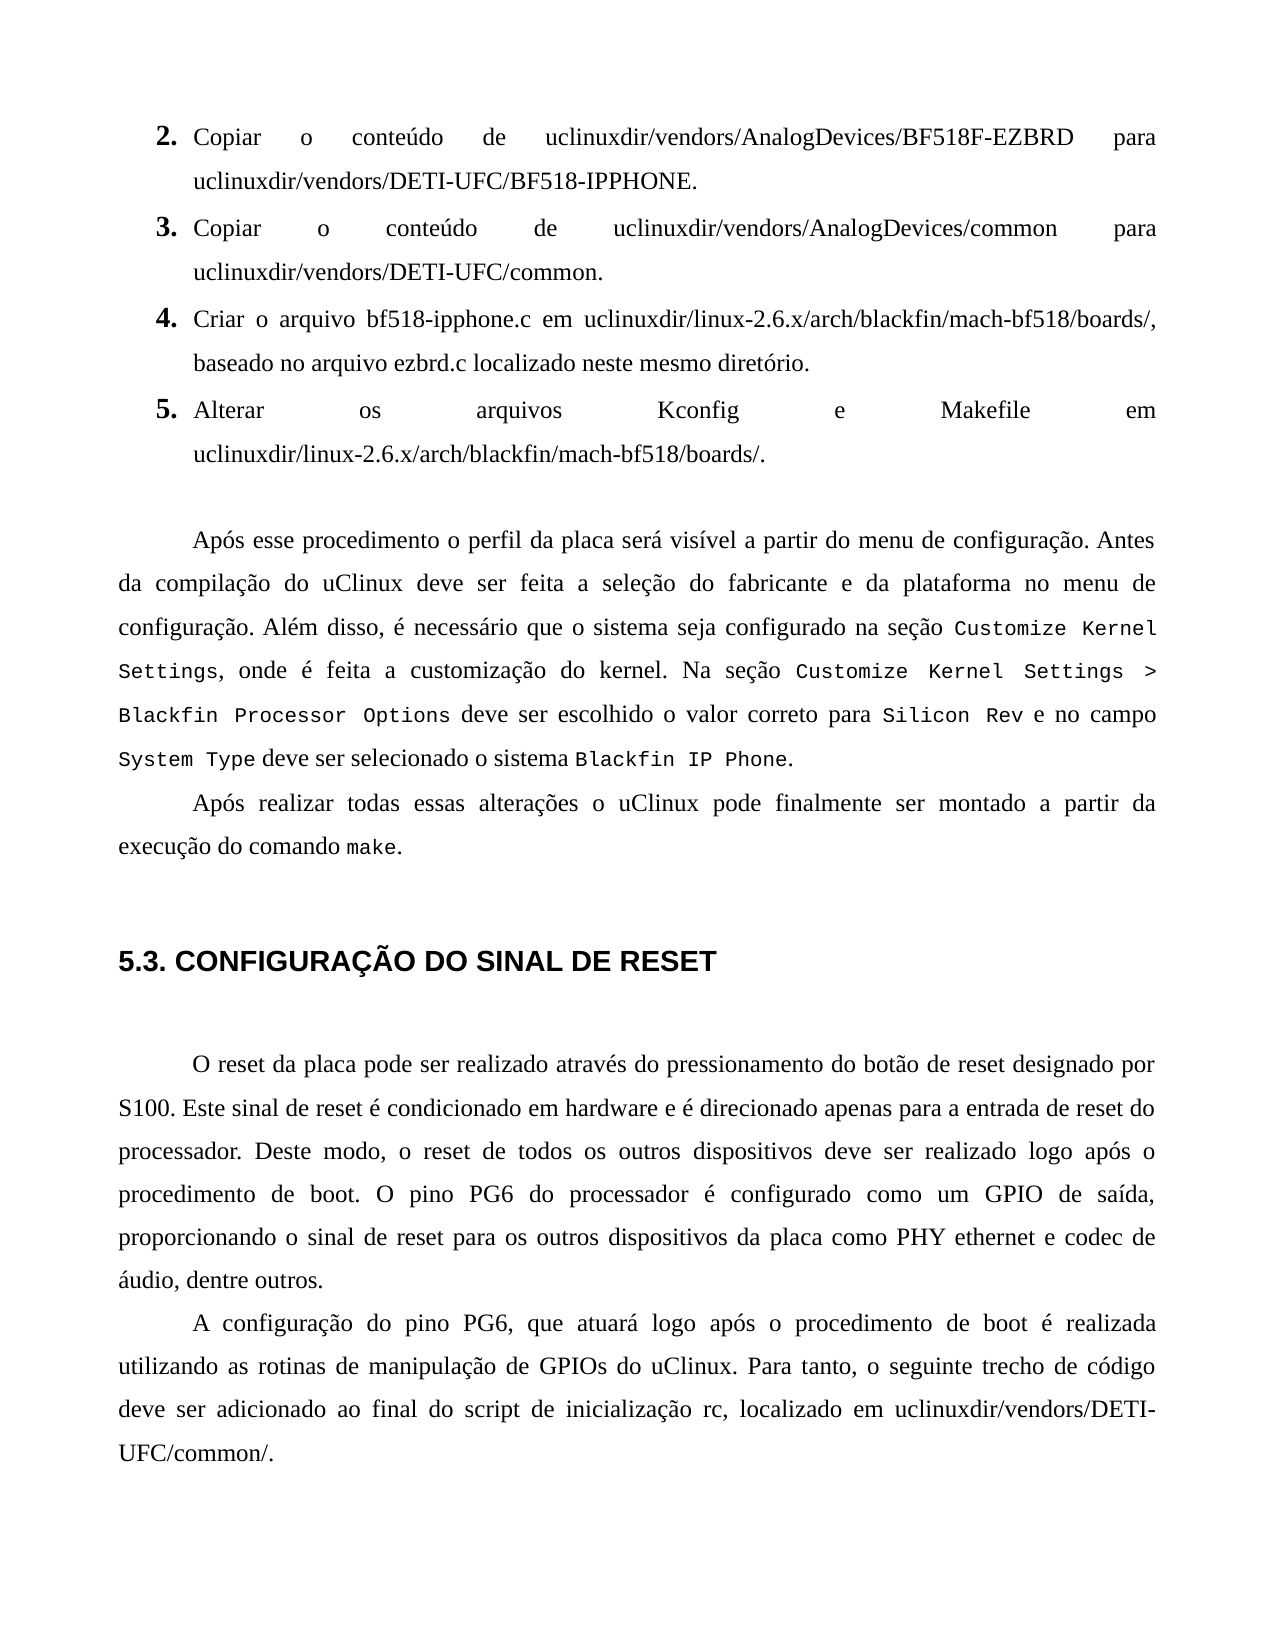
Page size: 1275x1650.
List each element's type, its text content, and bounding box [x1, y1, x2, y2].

text A configuração do pino PG6, que atuará logo após o procedimento de boot é realizada utilizando as rotinas de manipulação de GPIOs do uClinux. Para tanto, o seguinte trecho de código deve ser adicionado ao final do script de inicialização rc, localizado em uclinuxdir/vendors/DETI-UFC/common/. [118, 1308, 1157, 1466]
list Copiar o conteúdo de uclinuxdir/vendors/AnalogDevices/common para uclinuxdir/vendors/DETI-UFC/common. [156, 209, 1157, 286]
subtitle 5.3. CONFIGURAÇÃO DO SINAL DE RESET [118, 943, 1157, 977]
list Criar o arquivo bf518-ipphone.c em uclinuxdir/linux-2.6.x/arch/blackfin/mach-bf518/boards/, baseado no arquivo ezbrd.c localizado neste mesmo diretório. [156, 300, 1157, 377]
list Copiar o conteúdo de uclinuxdir/vendors/AnalogDevices/BF518F-EZBRD para uclinuxdir/vendors/DETI-UFC/BF518-IPPHONE. [156, 118, 1157, 195]
text Após esse procedimento o perfil da placa será visível a partir do menu de configuração. Antes da compilação do uClinux deve ser feita a seleção do fabricante e da plataforma no menu de configuração. Além disso, é necessário que o sistema seja configurado na seção Customize Kernel Settings, onde é feita a customização do kernel. Na seção Customize Kernel Settings > Blackfin Processor Options deve ser escolhido o valor correto para Silicon Rev e no campo System Type deve ser selecionado o sistema Blackfin IP Phone. [118, 525, 1157, 773]
text O reset da placa pode ser realizado através do pressionamento do botão de reset designado por S100. Este sinal de reset é condicionado em hardware e é direcionado apenas para a entrada de reset do processador. Deste modo, o reset de todos os outros dispositivos deve ser realizado logo após o procedimento de boot. O pino PG6 do processador é configurado como um GPIO de saída, proporcionando o sinal de reset para os outros dispositivos da placa como PHY ethernet e codec de áudio, dentre outros. [118, 1049, 1157, 1294]
text Após realizar todas essas alterações o uClinux pode finalmente ser montado a partir da execução do comando make. [118, 788, 1157, 861]
list Alterar os arquivos Kconfig e Makefile em uclinuxdir/linux-2.6.x/arch/blackfin/mach-bf518/boards/. [156, 391, 1157, 468]
